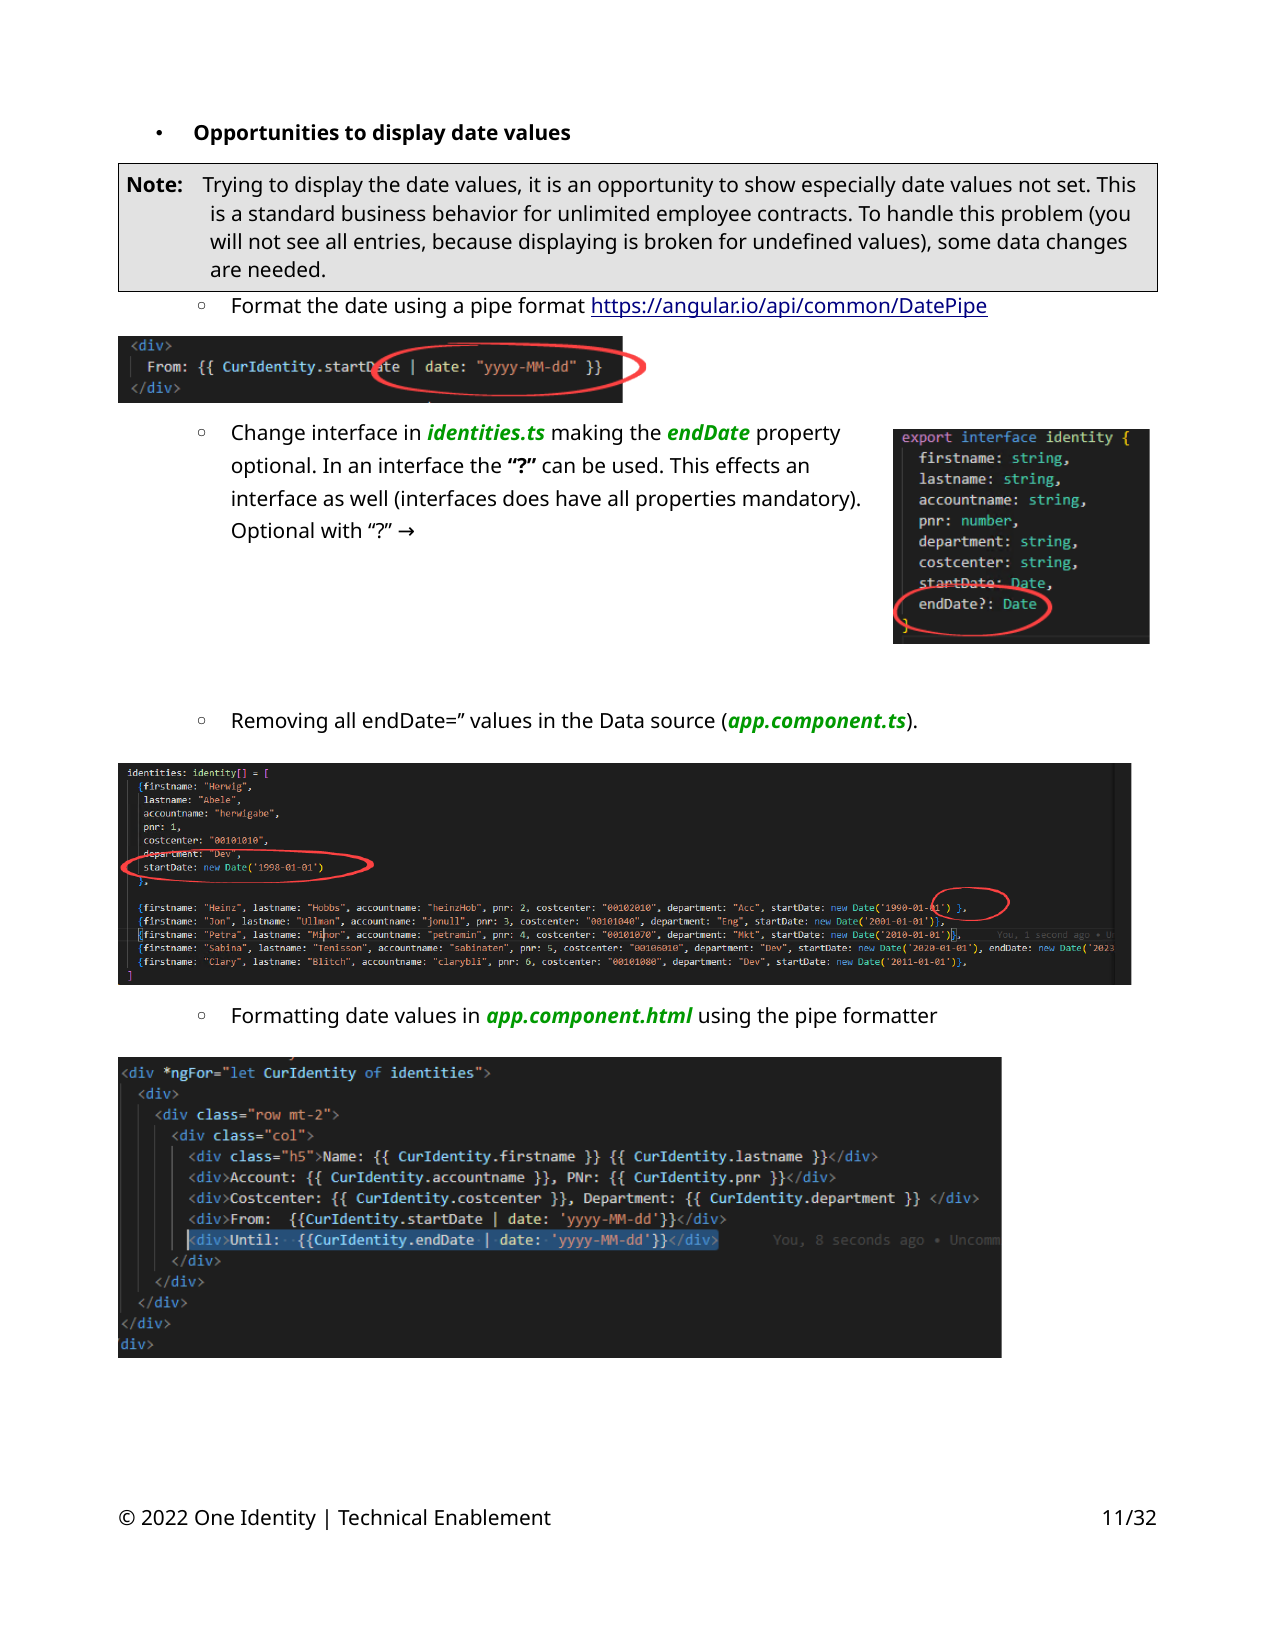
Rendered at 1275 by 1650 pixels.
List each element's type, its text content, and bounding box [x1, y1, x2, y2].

list Formatting date values in app.component.html using the pipe formatter [193, 1001, 1157, 1029]
picture [118, 336, 647, 403]
list Change interface in identities.ts making the endDate property optional. In an interface the “?” can be used. This effects an interface as well (interfaces does have all properties mandatory). Optional with “?” → [193, 418, 1157, 545]
list Format the date using a pipe format https://angular.io/api/common/DatePipe [193, 292, 1157, 320]
picture [118, 763, 1132, 985]
list Removing all endDate=’’ values in the Data source (app.component.ts). [193, 707, 1157, 735]
list Opportunities to display date values [156, 118, 1157, 147]
text Note: Trying to display the date values, it is an opportunity to show especially date values not set. This is a standard business behavior for unlimited employee contracts. To handle this problem (you will not see all entries, because displaying is broken for undefined values), some data changes are needed. [119, 164, 1157, 291]
picture [893, 429, 1150, 644]
picture [118, 1057, 1002, 1358]
